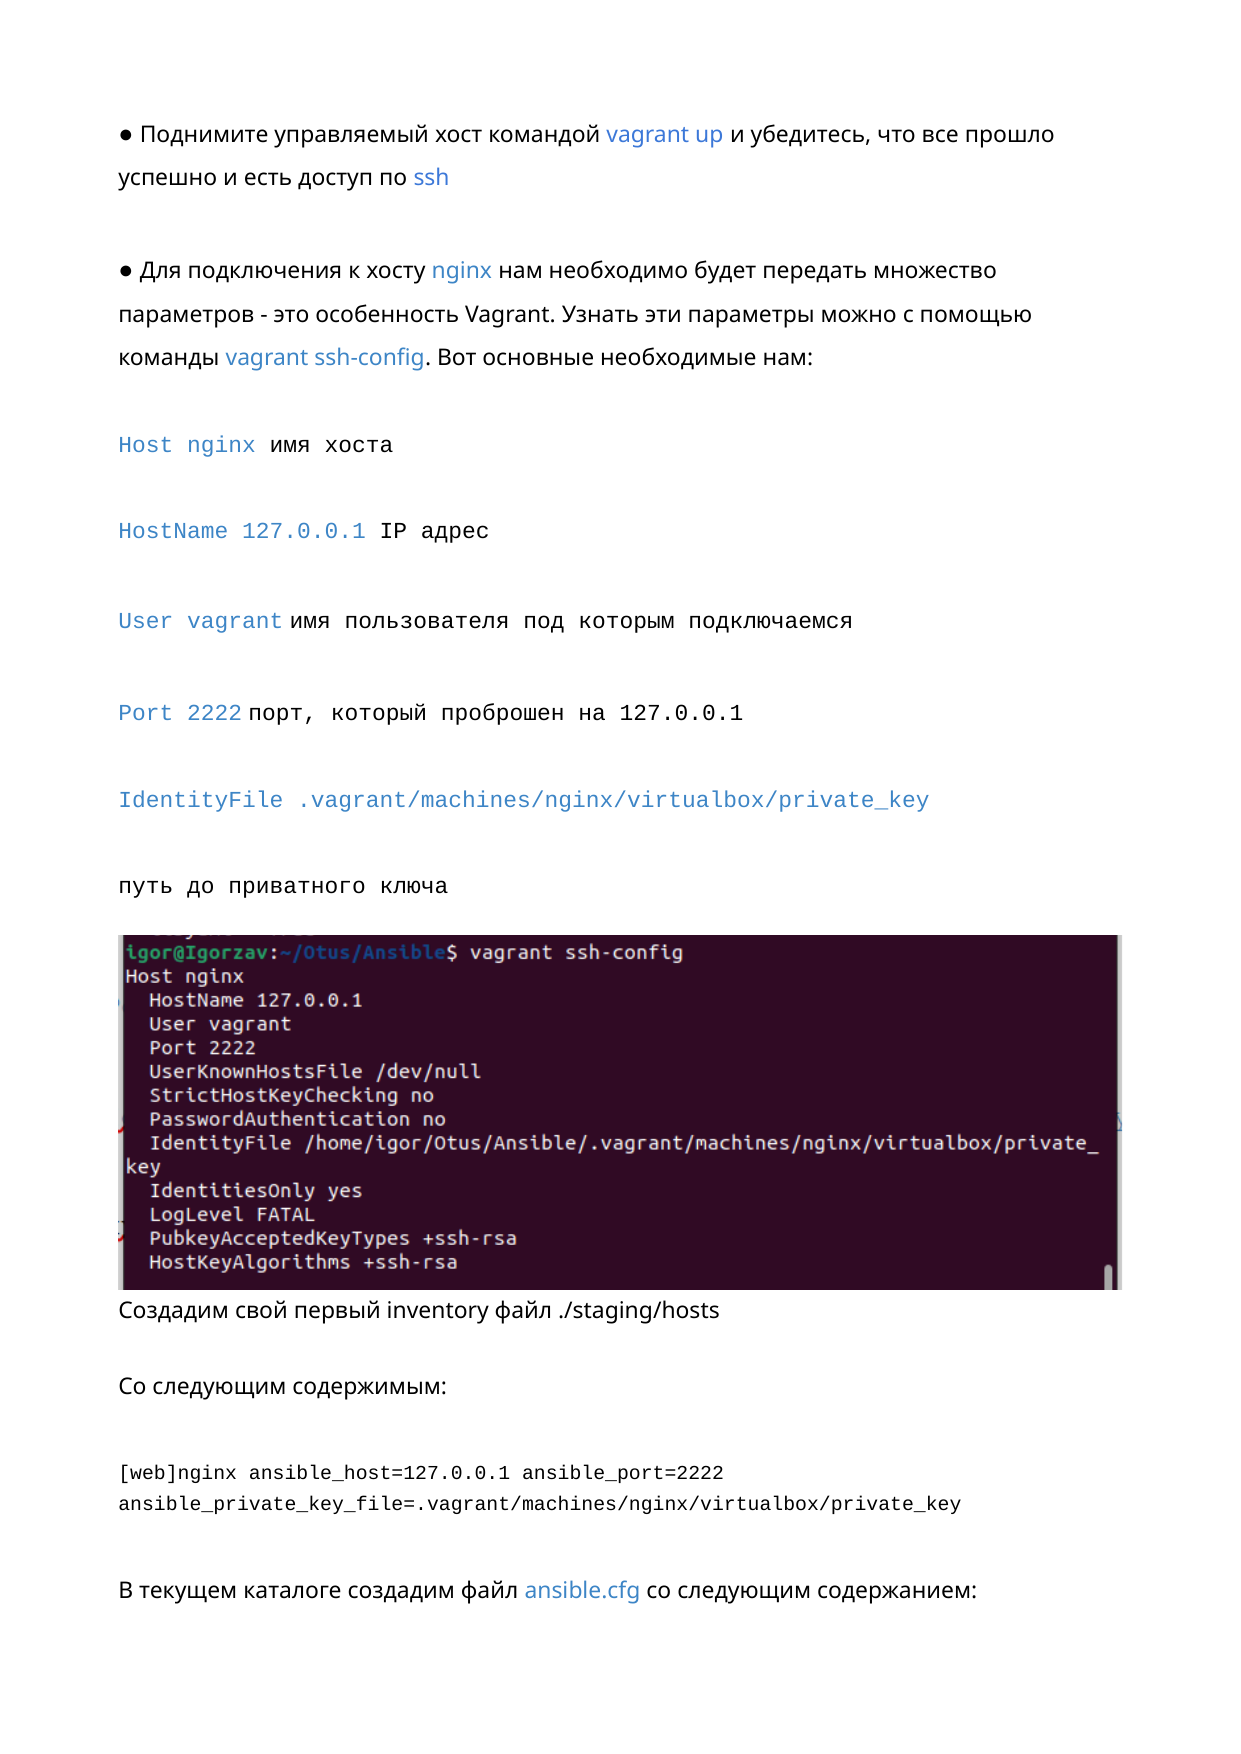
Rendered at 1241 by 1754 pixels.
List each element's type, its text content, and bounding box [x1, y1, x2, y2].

text путь до приватного ключа [118, 874, 1122, 900]
text Создадим свой первый inventory файл ./staging/hosts [118, 1290, 1122, 1325]
text Port 2222 порт, который проброшен на 127.0.0.1 [118, 697, 1122, 727]
text HostName 127.0.0.1 IP адрес [118, 519, 1122, 545]
text [web]nginx ansible_host=127.0.0.1 ansible_port=2222 ansible_private_key_file=.vagrant/machines/nginx/virtualbox/private_key [118, 1463, 1122, 1516]
text В текущем каталоге создадим файл ansible.cfg со следующим содержанием: [118, 1574, 1122, 1606]
text Host nginx имя хоста [118, 434, 1122, 460]
text User vagrant имя пользователя под которым подключаемся [118, 605, 1122, 635]
text IdentityFile .vagrant/machines/nginx/virtualbox/private_key [118, 788, 1122, 814]
picture [118, 935, 1123, 1290]
text ● Поднимите управляемый хост командой vagrant up и убедитесь, что все прошло успешно и есть доступ по ssh [118, 118, 1122, 192]
text Со следующим содержимым: [118, 1369, 1122, 1401]
text ● Для подключения к хосту nginx нам необходимо будет передать множество параметров - это особенность Vagrant. Узнать эти параметры можно с помощью команды vagrant ssh-config. Вот основные необходимые нам: [118, 254, 1122, 372]
